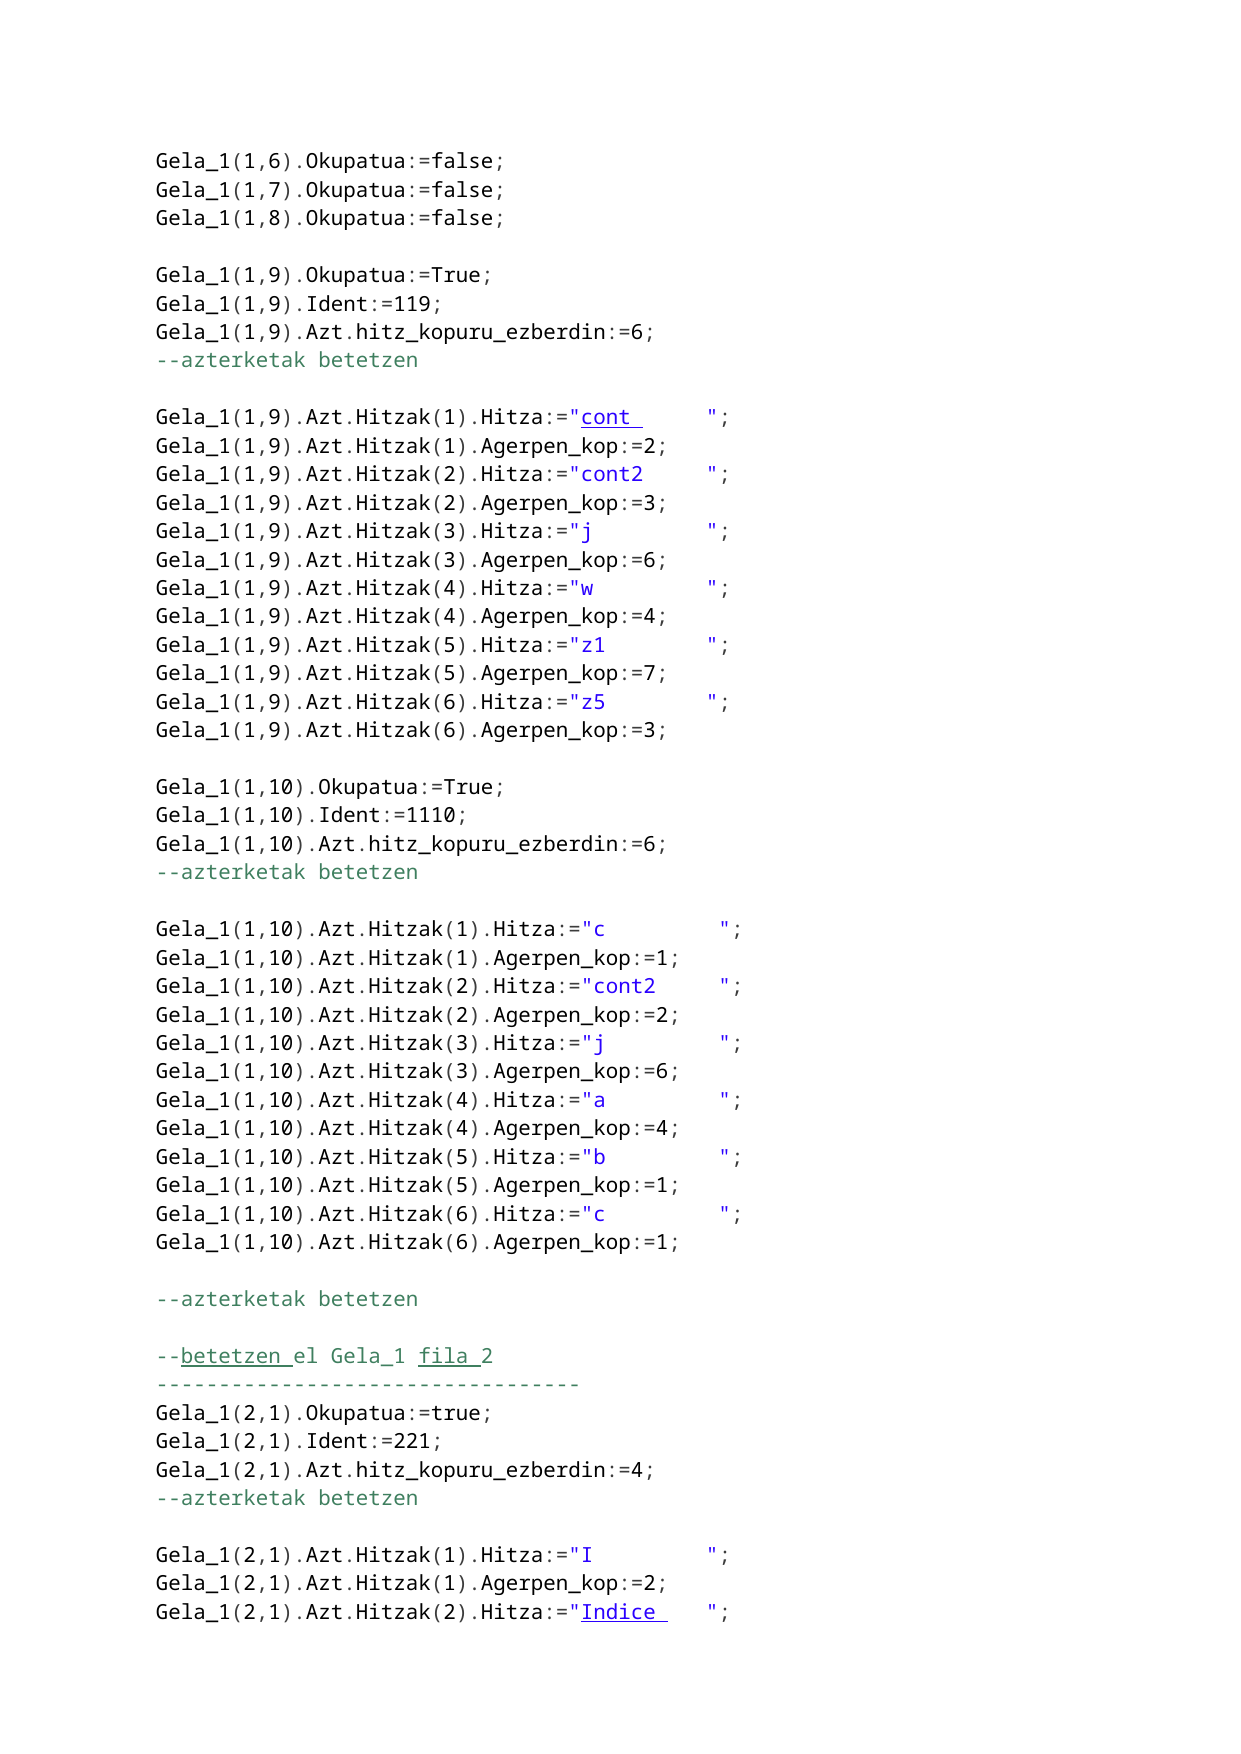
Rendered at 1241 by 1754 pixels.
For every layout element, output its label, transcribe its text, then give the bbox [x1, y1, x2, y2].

text Gela_1(1,10).Azt.Hitzak(2).Hitza:="cont2 "; [118, 971, 1122, 1000]
text Gela_1(1,9).Azt.Hitzak(4).Hitza:="w "; [118, 573, 1122, 602]
text Gela_1(2,1).Azt.hitz_kopuru_ezberdin:=4; [118, 1455, 1122, 1483]
text Gela_1(1,10).Okupatua:=True; [118, 772, 1122, 801]
text --azterketak betetzen [118, 1284, 1122, 1312]
text ---------------------------------- [118, 1369, 1122, 1398]
text Gela_1(1,9).Azt.Hitzak(5).Hitza:="z1 "; [118, 630, 1122, 658]
text Gela_1(1,8).Okupatua:=false; [118, 203, 1122, 232]
text Gela_1(1,9).Azt.Hitzak(4).Agerpen_kop:=4; [118, 602, 1122, 630]
text Gela_1(1,10).Azt.Hitzak(2).Agerpen_kop:=2; [118, 1000, 1122, 1028]
text Gela_1(1,9).Ident:=119; [118, 289, 1122, 317]
text Gela_1(1,9).Azt.Hitzak(3).Agerpen_kop:=6; [118, 545, 1122, 573]
text Gela_1(1,9).Azt.Hitzak(3).Hitza:="j "; [118, 516, 1122, 545]
text Gela_1(2,1).Azt.Hitzak(2).Hitza:="Indice "; [118, 1597, 1122, 1625]
text Gela_1(1,6).Okupatua:=false; [118, 147, 1122, 175]
text --azterketak betetzen [118, 346, 1122, 374]
text Gela_1(2,1).Okupatua:=true; [118, 1398, 1122, 1426]
text --betetzen el Gela_1 fila 2 [118, 1341, 1122, 1369]
text Gela_1(1,7).Okupatua:=false; [118, 175, 1122, 203]
text Gela_1(1,10).Azt.Hitzak(5).Hitza:="b "; [118, 1142, 1122, 1170]
text Gela_1(1,10).Azt.Hitzak(5).Agerpen_kop:=1; [118, 1170, 1122, 1199]
text Gela_1(1,9).Azt.Hitzak(1).Hitza:="cont "; [118, 402, 1122, 431]
text Gela_1(1,9).Azt.Hitzak(6).Hitza:="z5 "; [118, 687, 1122, 715]
text Gela_1(1,9).Azt.Hitzak(6).Agerpen_kop:=3; [118, 715, 1122, 744]
text Gela_1(1,10).Azt.Hitzak(1).Agerpen_kop:=1; [118, 943, 1122, 971]
text Gela_1(1,10).Azt.Hitzak(1).Hitza:="c "; [118, 914, 1122, 943]
text Gela_1(1,10).Azt.Hitzak(6).Hitza:="c "; [118, 1199, 1122, 1227]
text Gela_1(1,9).Okupatua:=True; [118, 260, 1122, 289]
text Gela_1(1,9).Azt.Hitzak(1).Agerpen_kop:=2; [118, 431, 1122, 459]
text Gela_1(1,10).Azt.hitz_kopuru_ezberdin:=6; [118, 829, 1122, 857]
text Gela_1(1,9).Azt.Hitzak(5).Agerpen_kop:=7; [118, 658, 1122, 687]
text Gela_1(1,9).Azt.Hitzak(2).Agerpen_kop:=3; [118, 488, 1122, 516]
text Gela_1(2,1).Azt.Hitzak(1).Agerpen_kop:=2; [118, 1568, 1122, 1597]
text Gela_1(1,10).Azt.Hitzak(4).Agerpen_kop:=4; [118, 1113, 1122, 1142]
text Gela_1(1,9).Azt.Hitzak(2).Hitza:="cont2 "; [118, 459, 1122, 488]
text Gela_1(1,10).Ident:=1110; [118, 801, 1122, 829]
text Gela_1(2,1).Azt.Hitzak(1).Hitza:="I "; [118, 1540, 1122, 1568]
text --azterketak betetzen [118, 857, 1122, 886]
text Gela_1(1,10).Azt.Hitzak(3).Hitza:="j "; [118, 1028, 1122, 1057]
text Gela_1(1,9).Azt.hitz_kopuru_ezberdin:=6; [118, 317, 1122, 346]
text --azterketak betetzen [118, 1483, 1122, 1512]
text Gela_1(2,1).Ident:=221; [118, 1426, 1122, 1455]
text Gela_1(1,10).Azt.Hitzak(6).Agerpen_kop:=1; [118, 1227, 1122, 1256]
text Gela_1(1,10).Azt.Hitzak(3).Agerpen_kop:=6; [118, 1057, 1122, 1085]
text Gela_1(1,10).Azt.Hitzak(4).Hitza:="a "; [118, 1085, 1122, 1113]
